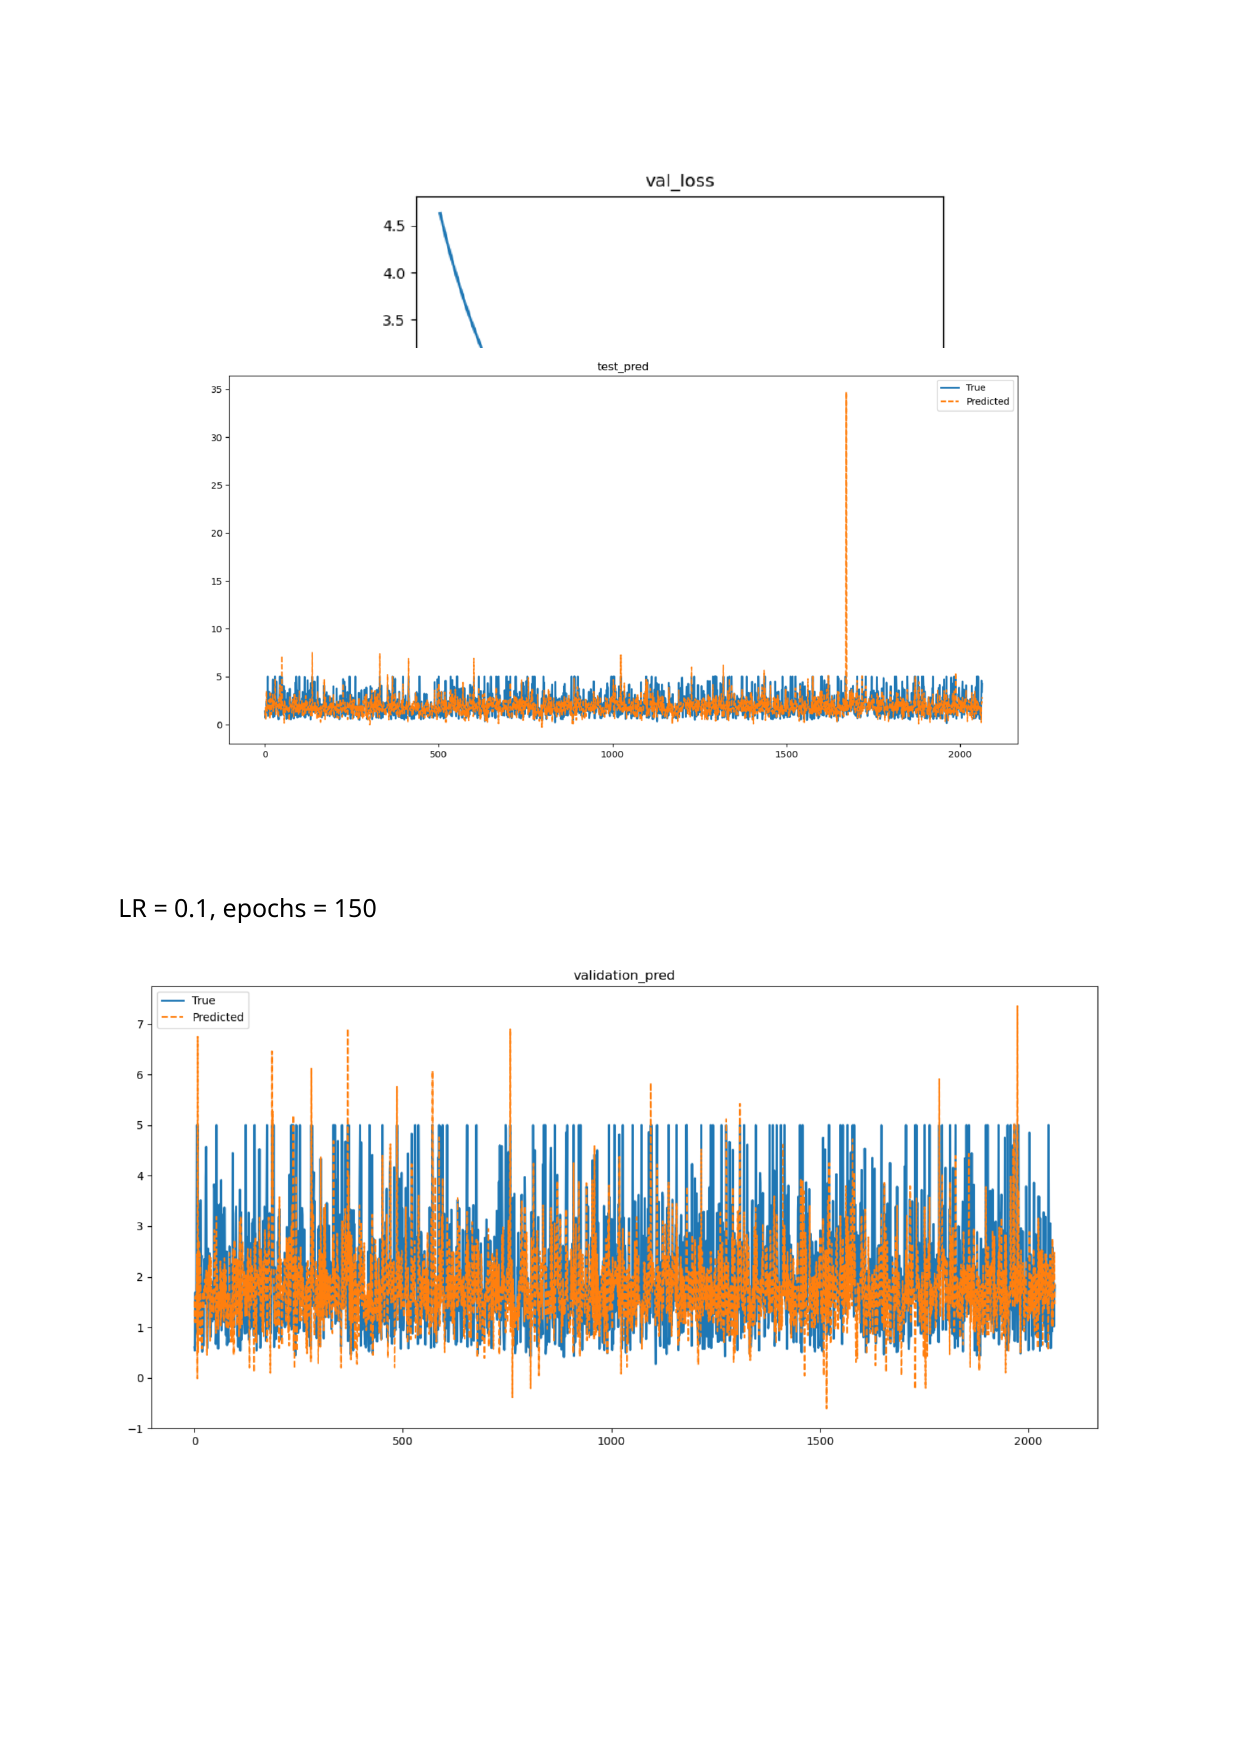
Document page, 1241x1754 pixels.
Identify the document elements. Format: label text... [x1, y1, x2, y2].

picture [118, 953, 1123, 1467]
picture [201, 153, 1039, 776]
text LR = 0.1, epochs = 150 [118, 891, 1122, 925]
